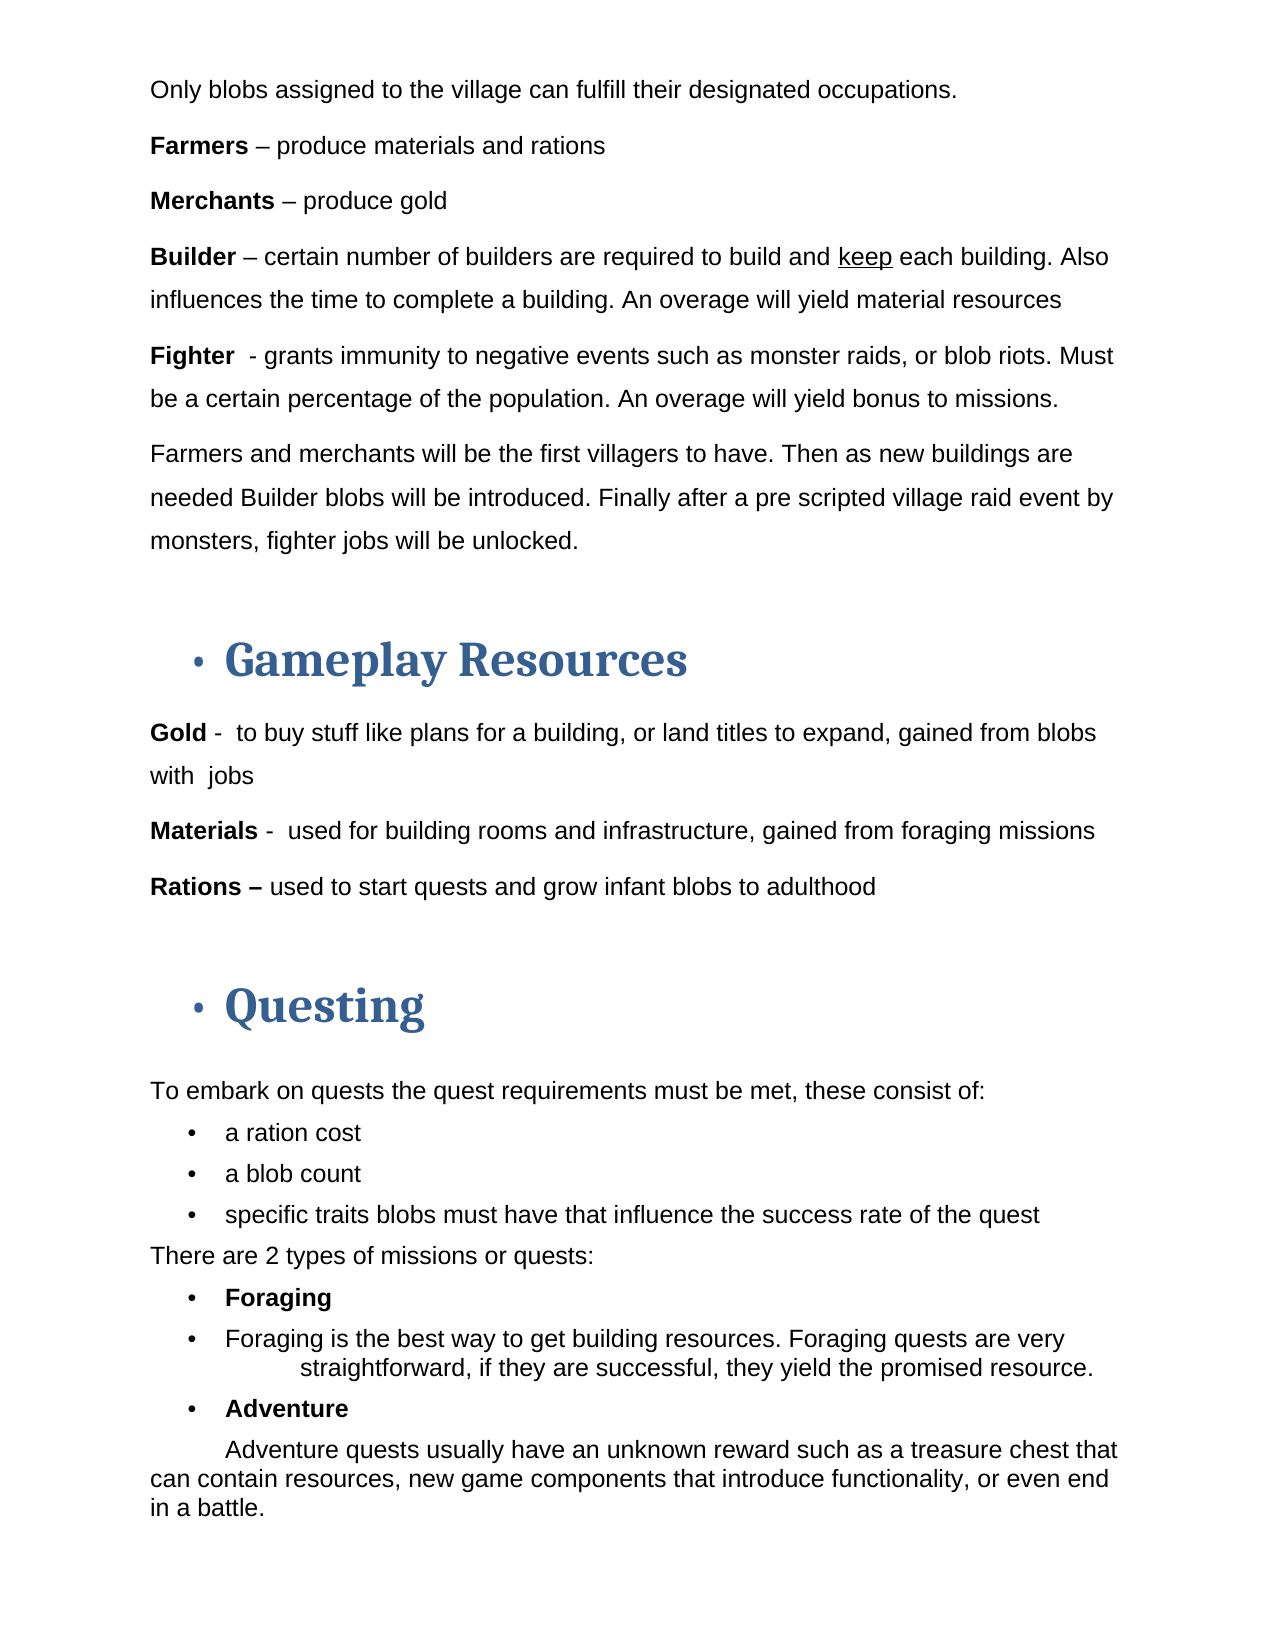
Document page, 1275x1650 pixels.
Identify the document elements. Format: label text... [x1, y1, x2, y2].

list Adventure [187, 1394, 1125, 1422]
text Gold - to buy stuff like plans for a building, or land titles to expand, gained from blobs with jobs [150, 717, 1125, 789]
list Foraging [187, 1282, 1125, 1311]
text Only blobs assigned to the village can fulfill their designated occupations. [150, 75, 1125, 104]
text Rations – used to start quests and grow infant blobs to adulthood [150, 872, 1125, 901]
text Farmers – produce materials and rations [150, 131, 1125, 159]
list Gameplay Resources [187, 631, 1125, 689]
list Questing [187, 977, 1125, 1035]
list specific traits blobs must have that influence the success rate of the quest [187, 1200, 1125, 1229]
text Merchants – produce gold [150, 186, 1125, 215]
list a ration cost [187, 1117, 1125, 1146]
text Materials - used for building rooms and infrastructure, gained from foraging missions [150, 816, 1125, 845]
list a blob count [187, 1159, 1125, 1187]
text Builder – certain number of builders are required to build and keep each building. Also influences the time to complete a building. An overage will yield material resources [150, 242, 1125, 314]
text To embark on quests the quest requirements must be met, these consist of: [150, 1076, 1125, 1105]
text Adventure quests usually have an unknown reward such as a treasure chest that can contain resources, new game components that introduce functionality, or even end in a battle. [150, 1435, 1125, 1521]
text Farmers and merchants will be the first villagers to have. Then as new buildings are needed Builder blobs will be introduced. Finally after a pre scripted village raid event by monsters, fighter jobs will be unlocked. [150, 439, 1125, 554]
list Foraging is the best way to get building resources. Foraging quests are very straightforward, if they are successful, they yield the promised resource. [187, 1324, 1125, 1381]
text Fighter - grants immunity to negative events such as monster raids, or blob riots. Must be a certain percentage of the population. An overage will yield bonus to missions. [150, 341, 1125, 412]
text There are 2 types of missions or quests: [150, 1241, 1125, 1270]
